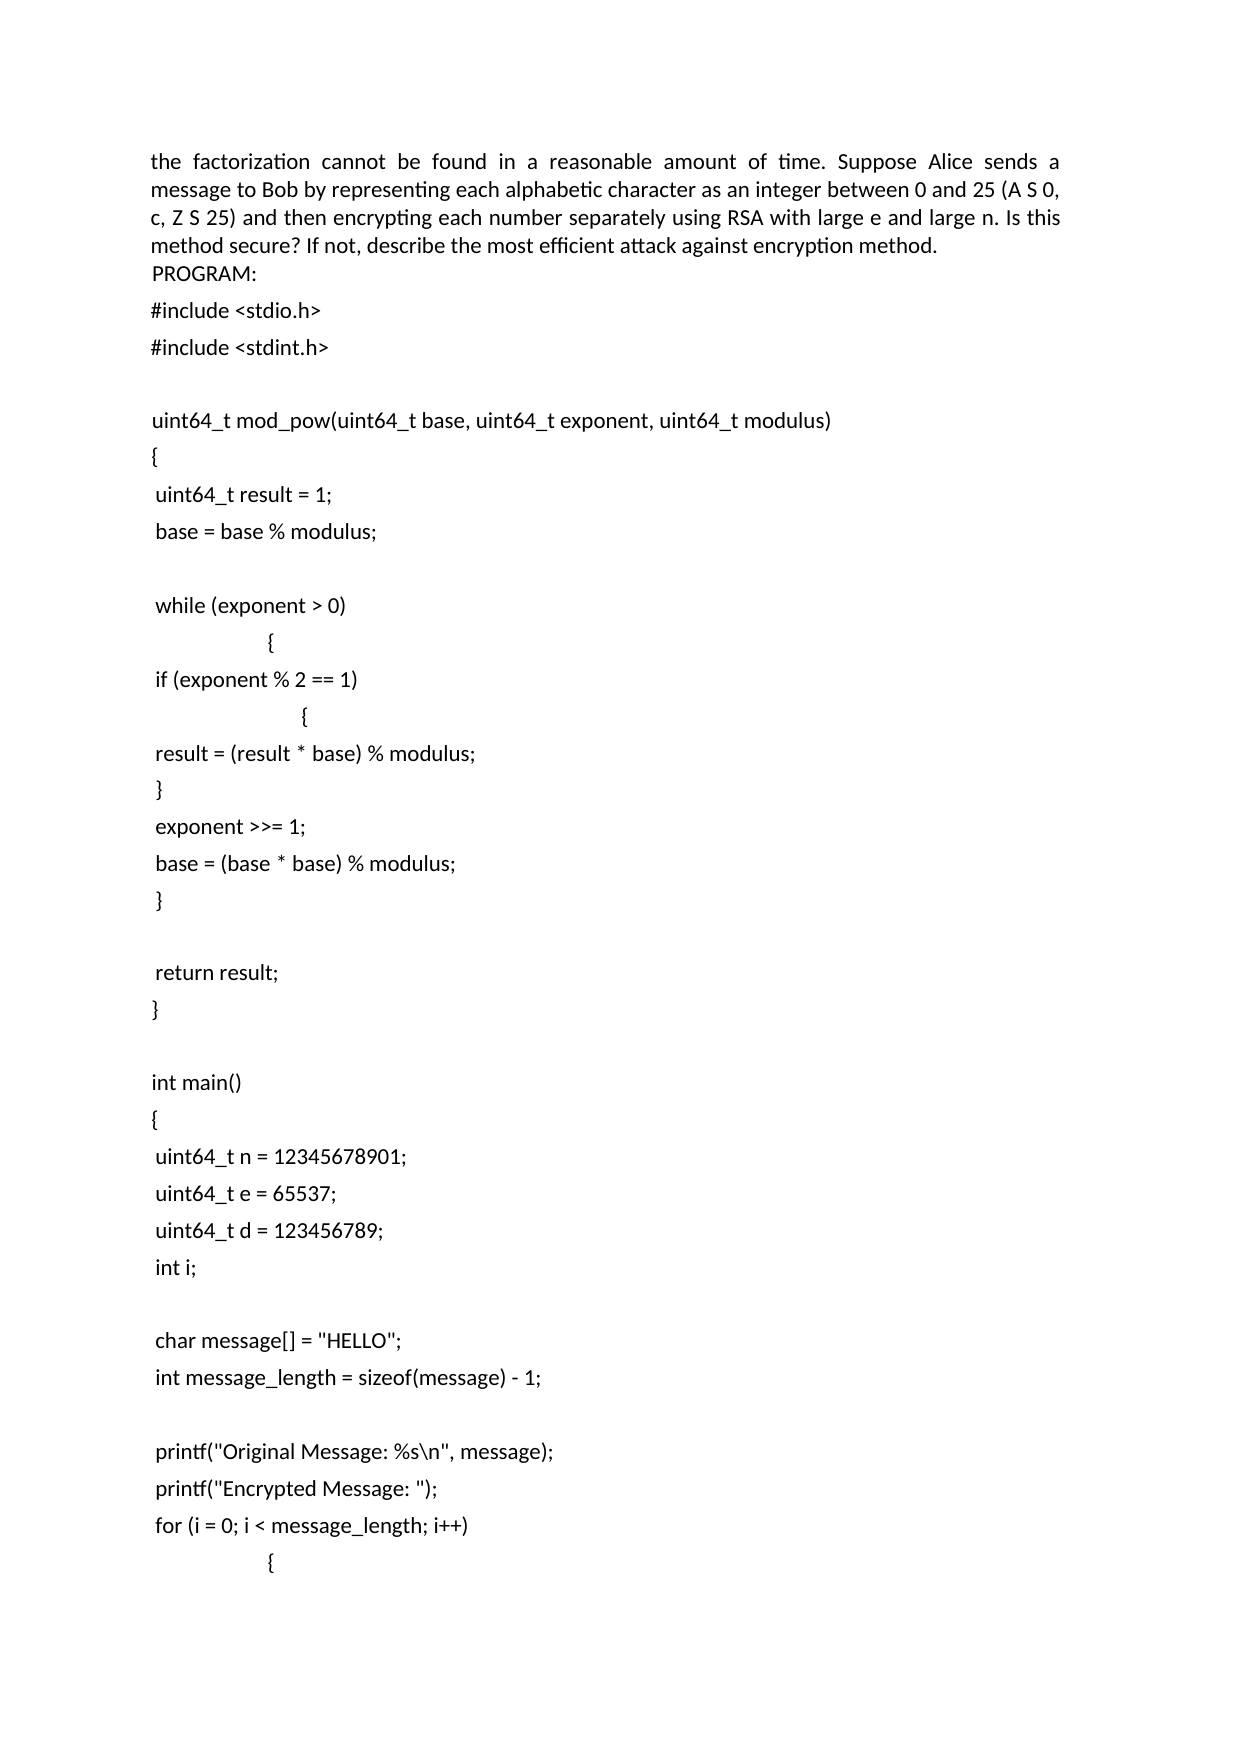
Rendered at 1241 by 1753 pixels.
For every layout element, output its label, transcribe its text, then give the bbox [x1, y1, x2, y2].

text exponent >>= 1; [150, 812, 1097, 841]
text int main() [151, 1068, 1097, 1096]
text #include <stdio.h> [150, 296, 1097, 324]
text PROGRAM: [152, 259, 1097, 287]
text uint64_t n = 12345678901; [150, 1142, 1097, 1170]
text result = (result * base) % modulus; [150, 739, 1097, 767]
text #include <stdint.h> [150, 333, 1097, 361]
text return result; [150, 958, 1097, 987]
text char message[] = "HELLO"; [150, 1326, 1097, 1354]
text { [151, 1105, 1097, 1133]
text int i; [150, 1253, 1097, 1281]
text uint64_t mod_pow(uint64_t base, uint64_t exponent, uint64_t modulus) { [151, 406, 835, 470]
text { [301, 702, 1097, 730]
text printf("Original Message: %s\n", message); [150, 1437, 1097, 1465]
text if (exponent % 2 == 1) [150, 665, 1097, 693]
text base = base % modulus; [150, 517, 1097, 545]
text for (i = 0; i < message_length; i++) [150, 1511, 1097, 1539]
text int message_length = sizeof(message) - 1; [150, 1363, 1097, 1391]
text uint64_t d = 123456789; [150, 1216, 1097, 1244]
text while (exponent > 0) [150, 591, 1097, 619]
text } [151, 995, 1097, 1023]
text } [150, 886, 1097, 914]
text the factorization cannot be found in a reasonable amount of time. Suppose Alice sends a message to Bob by representing each alphabetic character as an integer between 0 and 25 (A S 0, c, Z S 25) and then encrypting each number separately using RSA with large e and large n. Is this method secure? If not, describe the most efficient attack against encryption method. [150, 147, 1062, 259]
text base = (base * base) % modulus; [150, 849, 1097, 877]
text uint64_t e = 65537; [150, 1179, 1097, 1207]
text uint64_t result = 1; [150, 480, 1097, 508]
text printf("Encrypted Message: "); [150, 1474, 1097, 1502]
text { [267, 628, 1097, 656]
text } [150, 776, 1097, 804]
text { [267, 1548, 1097, 1576]
